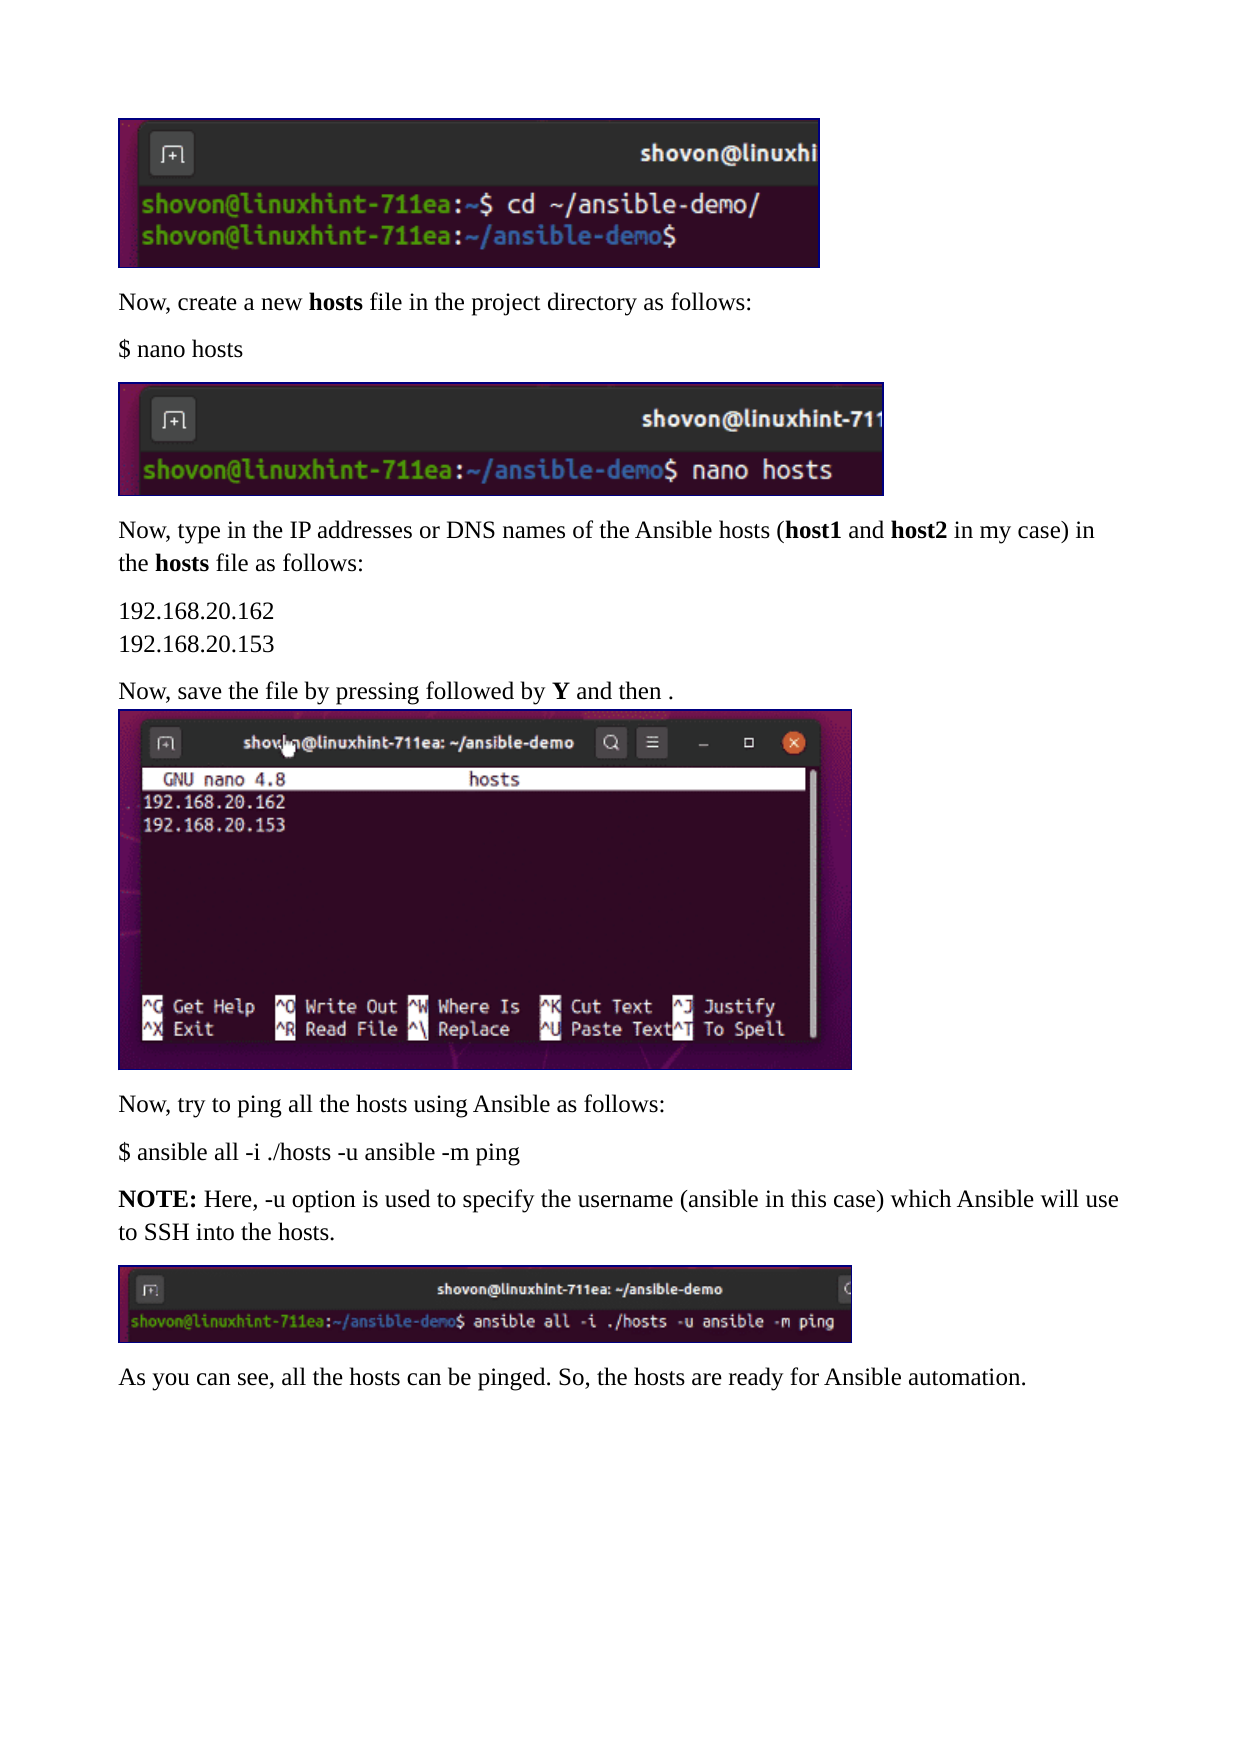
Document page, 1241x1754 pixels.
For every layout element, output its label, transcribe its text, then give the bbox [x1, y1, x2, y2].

text As you can see, all the hosts can be pinged. So, the hosts are ready for Ansible automation. [118, 1362, 1122, 1391]
text Now, create a new hosts file in the project directory as follows: [118, 287, 1122, 316]
picture [120, 1267, 851, 1342]
picture [120, 120, 818, 267]
text Now, save the file by pressing followed by Y and then . [118, 676, 1122, 1070]
text Now, type in the IP addresses or DNS names of the Ansible hosts (host1 and host2 in my case) in the hosts file as follows: [118, 515, 1122, 577]
text NOTE: Here, -u option is used to specify the username (ansible in this case) which Ansible will use to SSH into the hosts. [118, 1184, 1122, 1246]
text Now, try to ping all the hosts using Ansible as follows: [118, 1089, 1122, 1118]
text $ nano hosts [118, 334, 1122, 363]
text 192.168.20.162 192.168.20.153 [118, 596, 1122, 657]
text $ ansible all -i ./hosts -u ansible -m ping [118, 1137, 1122, 1166]
picture [120, 384, 882, 495]
picture [120, 711, 851, 1069]
